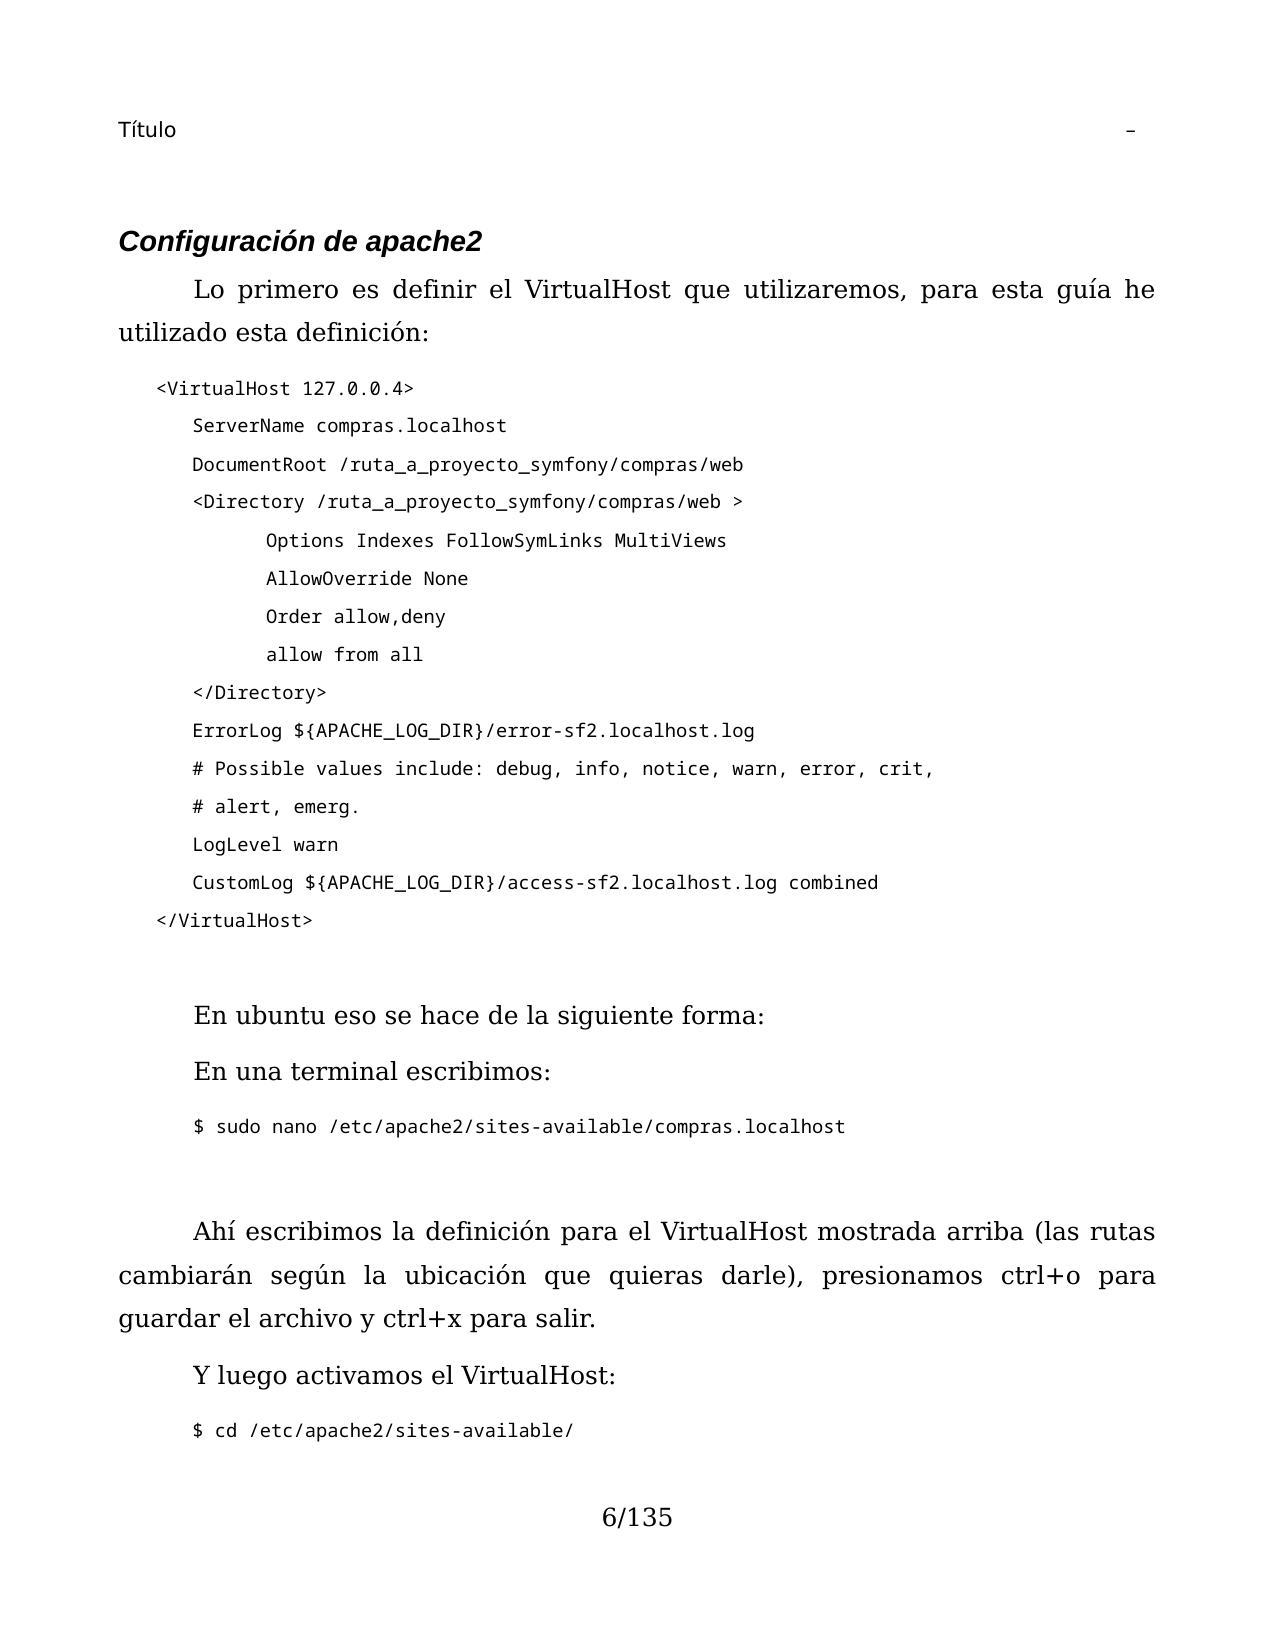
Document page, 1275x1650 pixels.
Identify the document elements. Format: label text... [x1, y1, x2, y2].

text Y luego activamos el VirtualHost: [118, 1361, 1157, 1390]
text Lo primero es definir el VirtualHost que utilizaremos, para esta guía he utilizado esta definición: [118, 275, 1157, 348]
text LogLevel warn [118, 831, 1157, 857]
text $ cd /etc/apache2/sites-available/ [118, 1417, 1157, 1443]
text En ubuntu eso se hace de la siguiente forma: [118, 1001, 1157, 1031]
subtitle Configuración de apache2 [118, 224, 1157, 258]
text </VirtualHost> [118, 907, 1157, 933]
text AllowOverride None [118, 565, 1157, 590]
text En una terminal escribimos: [118, 1058, 1157, 1087]
text Options Indexes FollowSymLinks MultiViews [118, 527, 1157, 552]
text # alert, emerg. [118, 793, 1157, 818]
text DocumentRoot /ruta_a_proyecto_symfony/compras/web [118, 451, 1157, 476]
text allow from all [118, 641, 1157, 666]
text CustomLog ${APACHE_LOG_DIR}/access-sf2.localhost.log combined [118, 869, 1157, 894]
text Ahí escribimos la definición para el VirtualHost mostrada arriba (las rutas cambiarán según la ubicación que quieras darle), presionamos ctrl+o para guardar el archivo y ctrl+x para salir. [118, 1217, 1157, 1334]
text <Directory /ruta_a_proyecto_symfony/compras/web > [118, 489, 1157, 514]
text </Directory> [118, 679, 1157, 704]
text ServerName compras.localhost [118, 413, 1157, 438]
text $ sudo nano /etc/apache2/sites-available/compras.localhost [118, 1114, 1157, 1139]
text Order allow,deny [118, 603, 1157, 628]
text ErrorLog ${APACHE_LOG_DIR}/error-sf2.localhost.log [118, 717, 1157, 742]
text <VirtualHost 127.0.0.4> [118, 375, 1157, 400]
text # Possible values include: debug, info, notice, warn, error, crit, [118, 755, 1157, 781]
